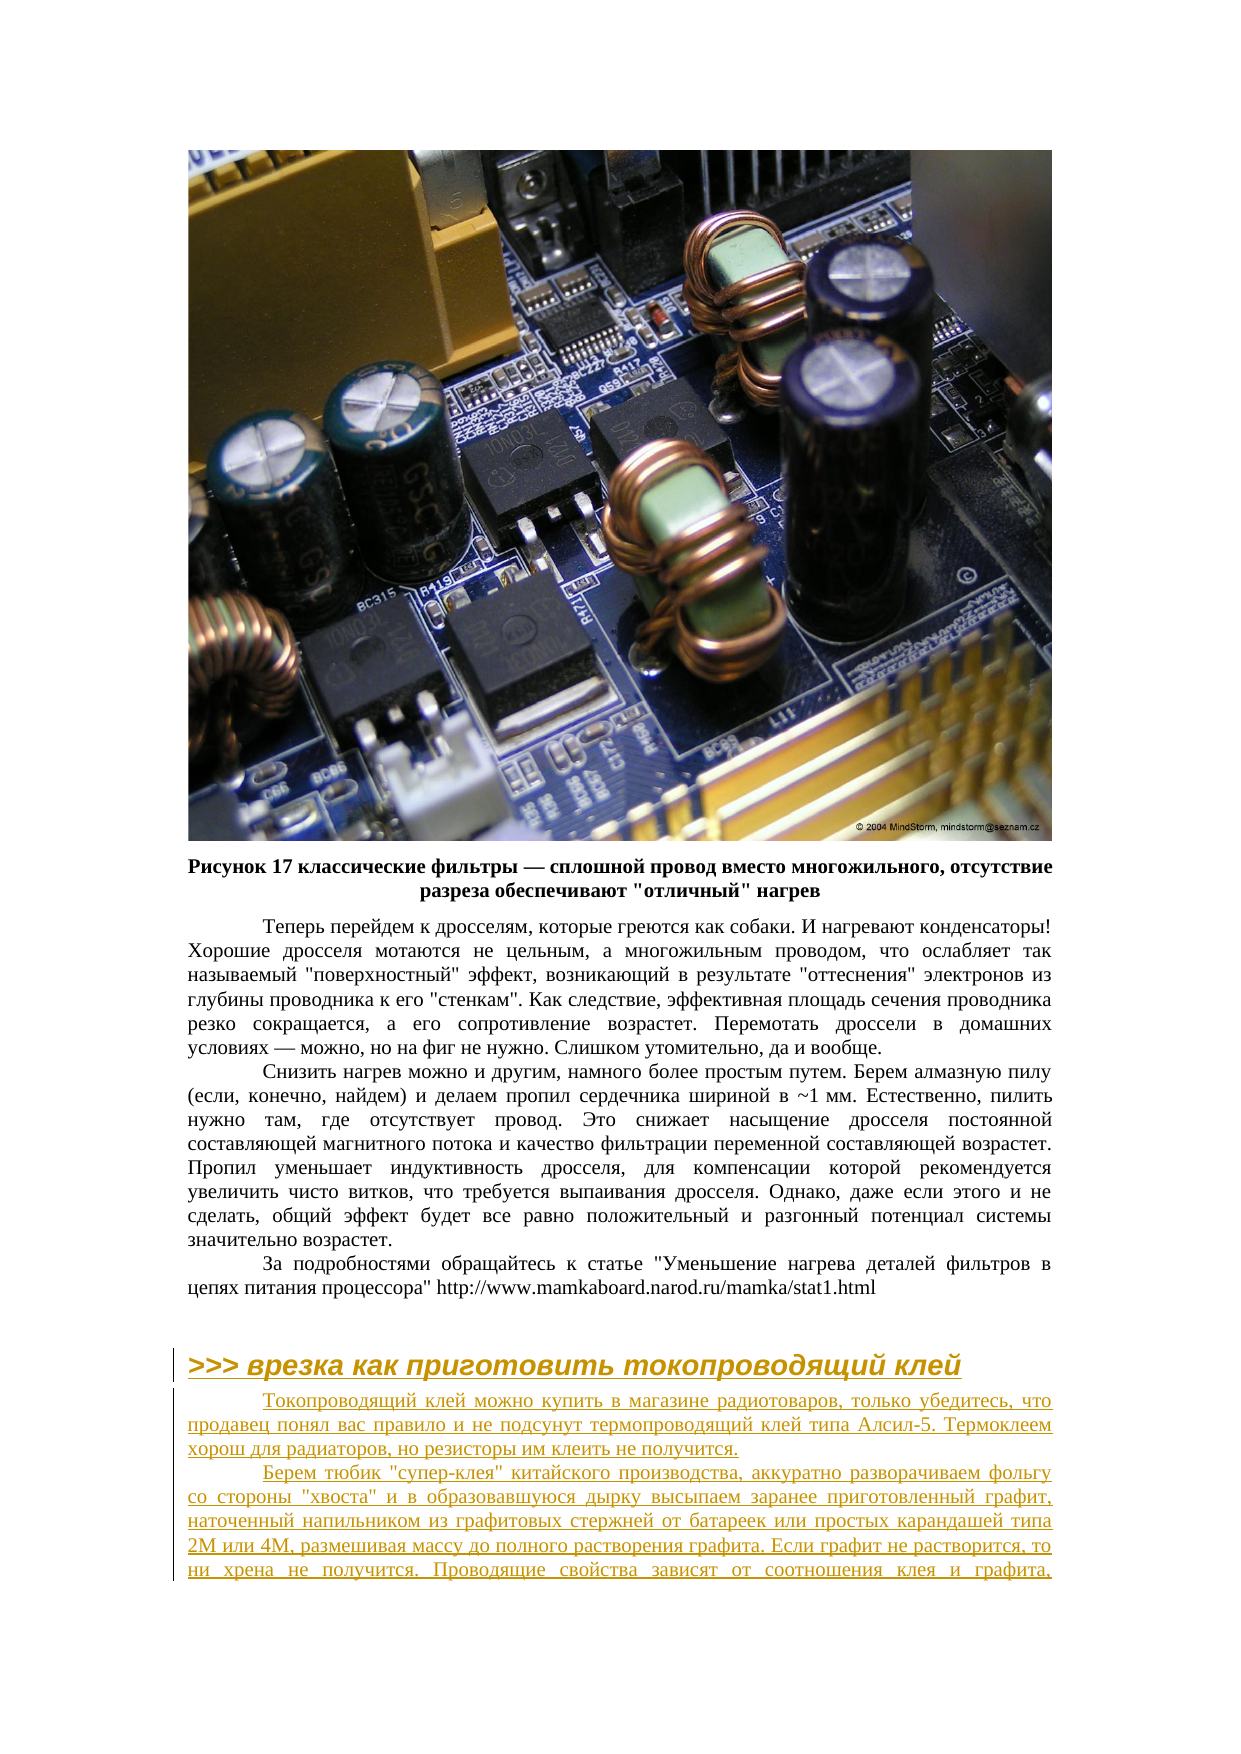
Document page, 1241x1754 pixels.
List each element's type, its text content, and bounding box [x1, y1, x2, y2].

text 2M или 4M, размешивая массу до полного растворения графита. Если графит не растворится, то ни хрена не получится. Проводящие свойства зависят от соотношения клея и графита, [187, 1530, 1053, 1581]
text хорош для радиаторов, но резисторы им клеить не получится. [187, 1434, 1053, 1460]
text Рисунок 17 классические фильтры — сплошной провод вместо многожильного, отсутствие разреза обеспечивают "отличный" нагрев [187, 854, 1053, 902]
text наточенный напильником из графитовых стержней от батареек или простых карандашей типа [187, 1506, 1053, 1529]
subtitle >>> врезка как приготовить токопроводящий клей [187, 1348, 1053, 1382]
text Токопроводящий клей можно купить в магазине радиотоваров, только убедитесь, что продавец понял вас правило и не подсунут термопроводящий клей типа Алсил-5. Термоклеем [187, 1388, 1053, 1433]
text Берем тюбик "супер-клея" китайского производства, аккуратно разворачиваем фольгу со стороны "хвоста" и в образовавшуюся дырку высыпаем заранее приготовленный графит, [187, 1460, 1053, 1505]
text За подробностями обращайтесь к статье "Уменьшение нагрева деталей фильтров в цепях питания процессора" http://www.mamkaboard.narod.ru/mamka/stat1.html [187, 1251, 1053, 1299]
text Снизить нагрев можно и другим, намного более простым путем. Берем алмазную пилу (если, конечно, найдем) и делаем пропил сердечника шириной в ~1 мм. Естественно, пилить нужно там, где отсутствует провод. Это снижает насыщение дросселя постоянной составляющей магнитного потока и качество фильтрации переменной составляющей возрастет. Пропил уменьшает индуктивность дросселя, для компенсации которой рекомендуется увеличить чисто витков, что требуется выпаивания дросселя. Однако, даже если этого и не сделать, общий эффект будет все равно положительный и разгонный потенциал системы значительно возрастет. [187, 1059, 1053, 1251]
text Теперь перейдем к дросселям, которые греются как собаки. И нагревают конденсаторы! Хорошие дросселя мотаются не цельным, а многожильным проводом, что ослабляет так называемый "поверхностный" эффект, возникающий в результате "оттеснения" электронов из глубины проводника к его "стенкам". Как следствие, эффективная площадь сечения проводника резко сокращается, а его сопротивление возрастет. Перемотать дроссели в домашних условиях — можно, но на фиг не нужно. Слишком утомительно, да и вообще. [187, 914, 1053, 1059]
picture [188, 150, 1052, 841]
